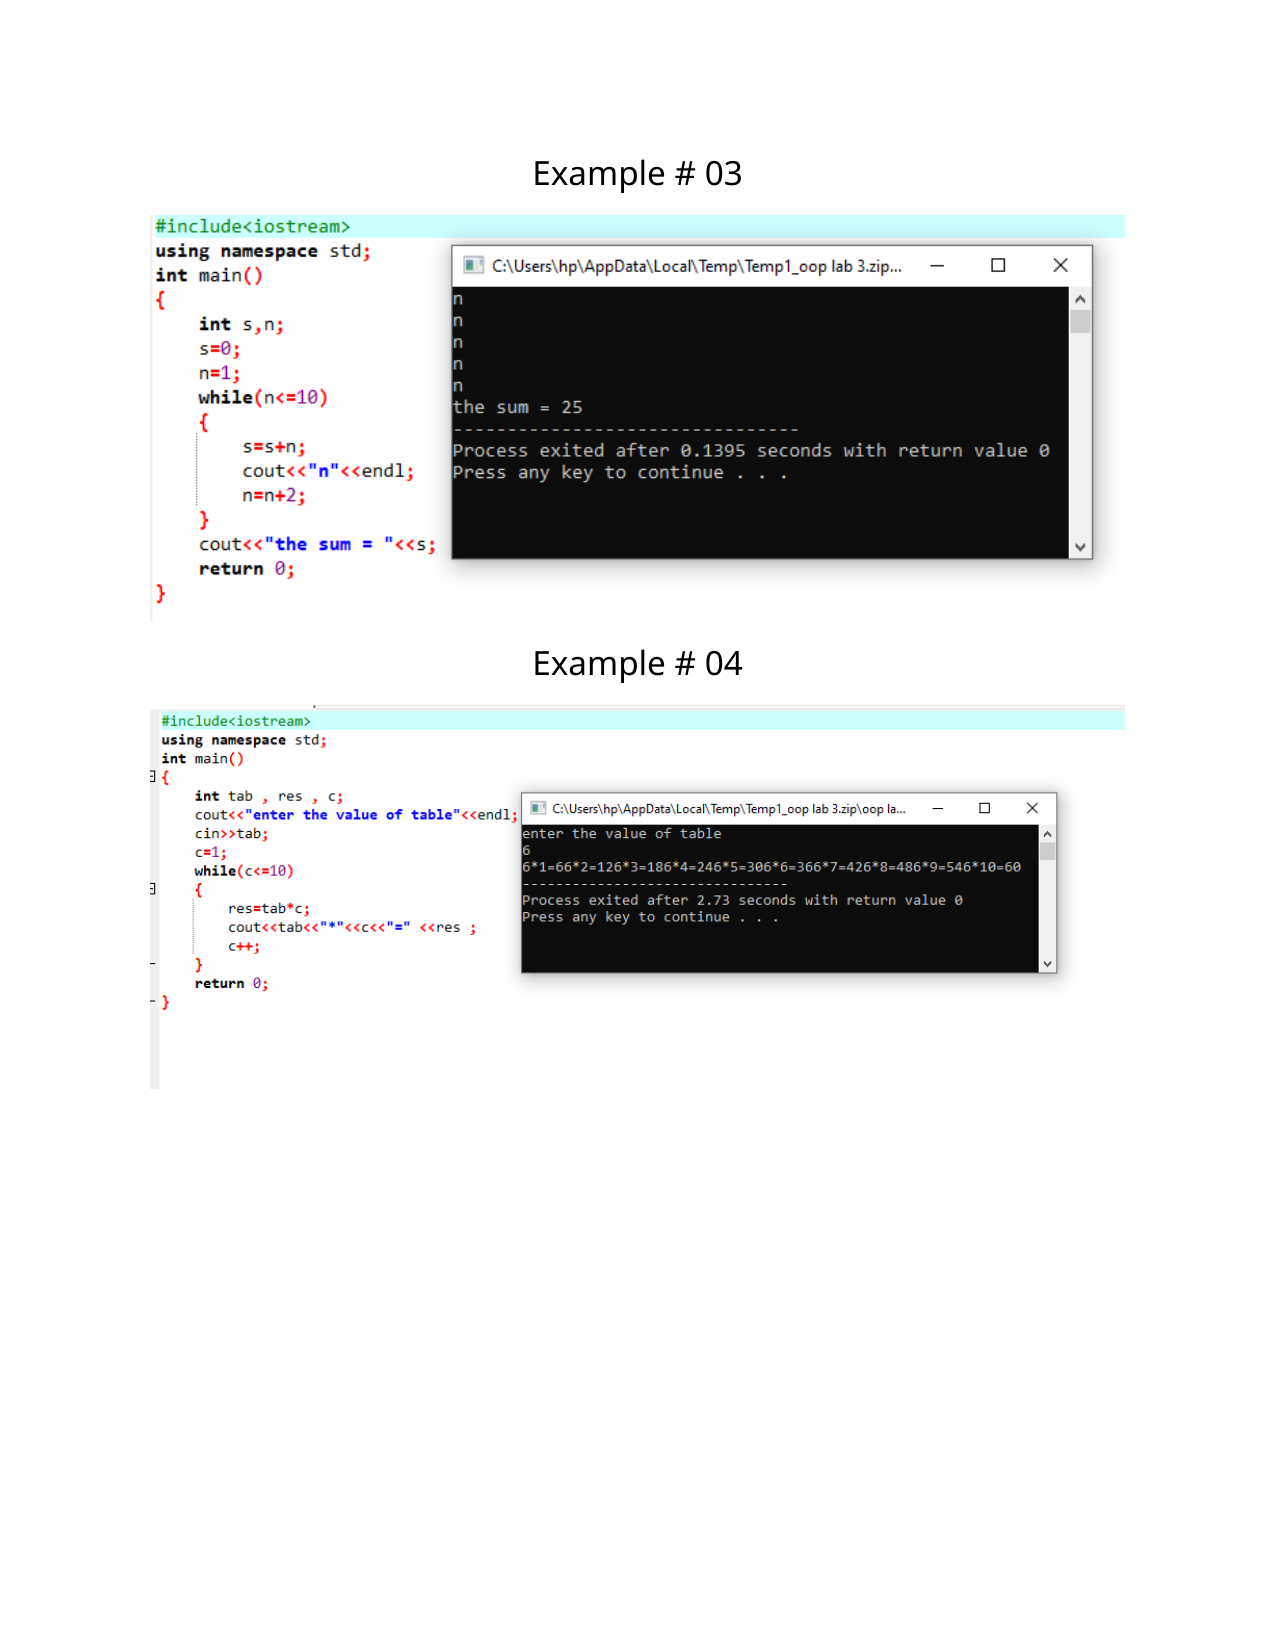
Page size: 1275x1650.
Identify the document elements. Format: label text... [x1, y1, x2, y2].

text Example # 03 [150, 150, 1125, 195]
picture [150, 215, 1125, 621]
text Example # 04 [150, 640, 1125, 685]
picture [150, 705, 1125, 1089]
